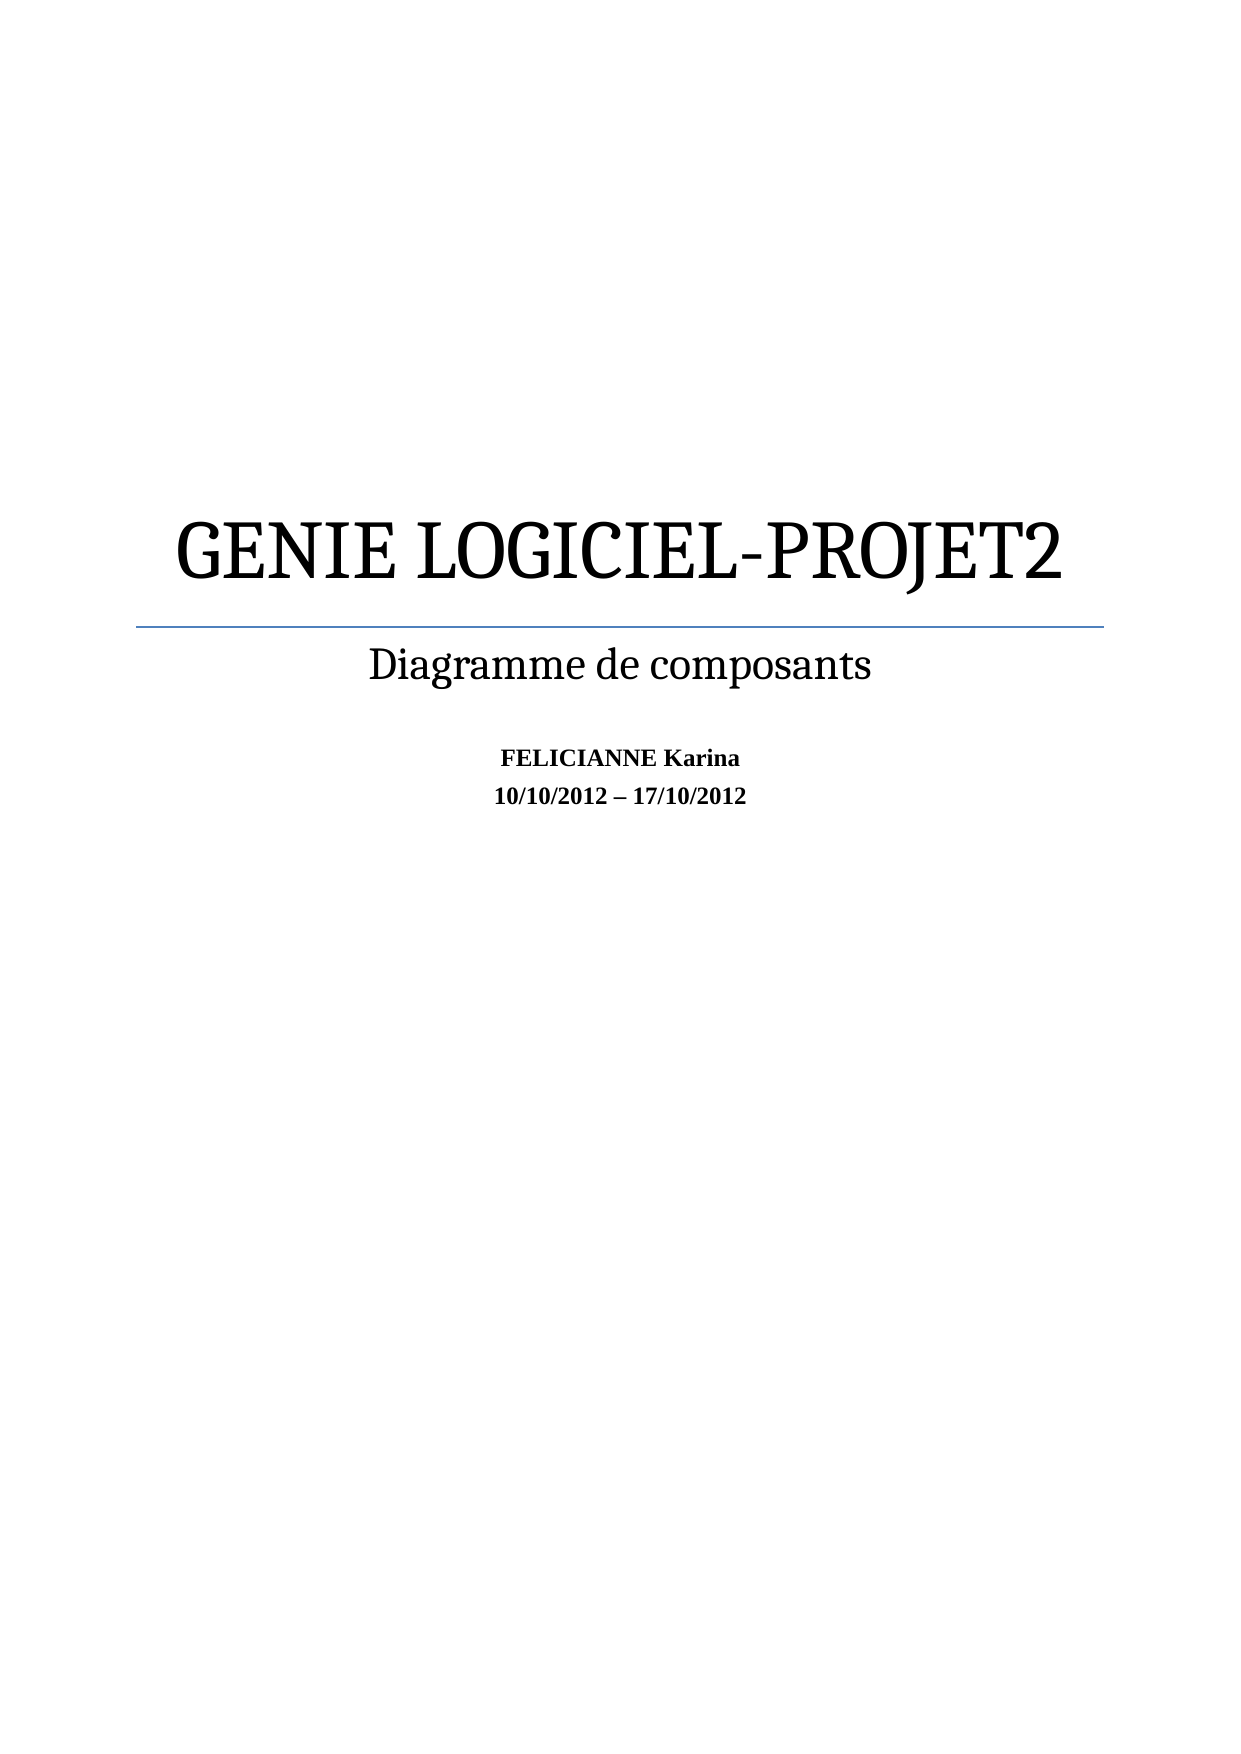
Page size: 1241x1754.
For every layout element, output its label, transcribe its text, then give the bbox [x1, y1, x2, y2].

table_cell FELICIANNE Karina [136, 739, 1104, 776]
table_header [136, 176, 1104, 476]
table_cell 10/10/2012 – 17/10/2012 [136, 776, 1104, 814]
table_cell GENIE LOGICIEL-PROJET2 [136, 476, 1104, 626]
table_cell Diagramme de composants [136, 628, 1104, 701]
table_cell [136, 701, 1104, 739]
